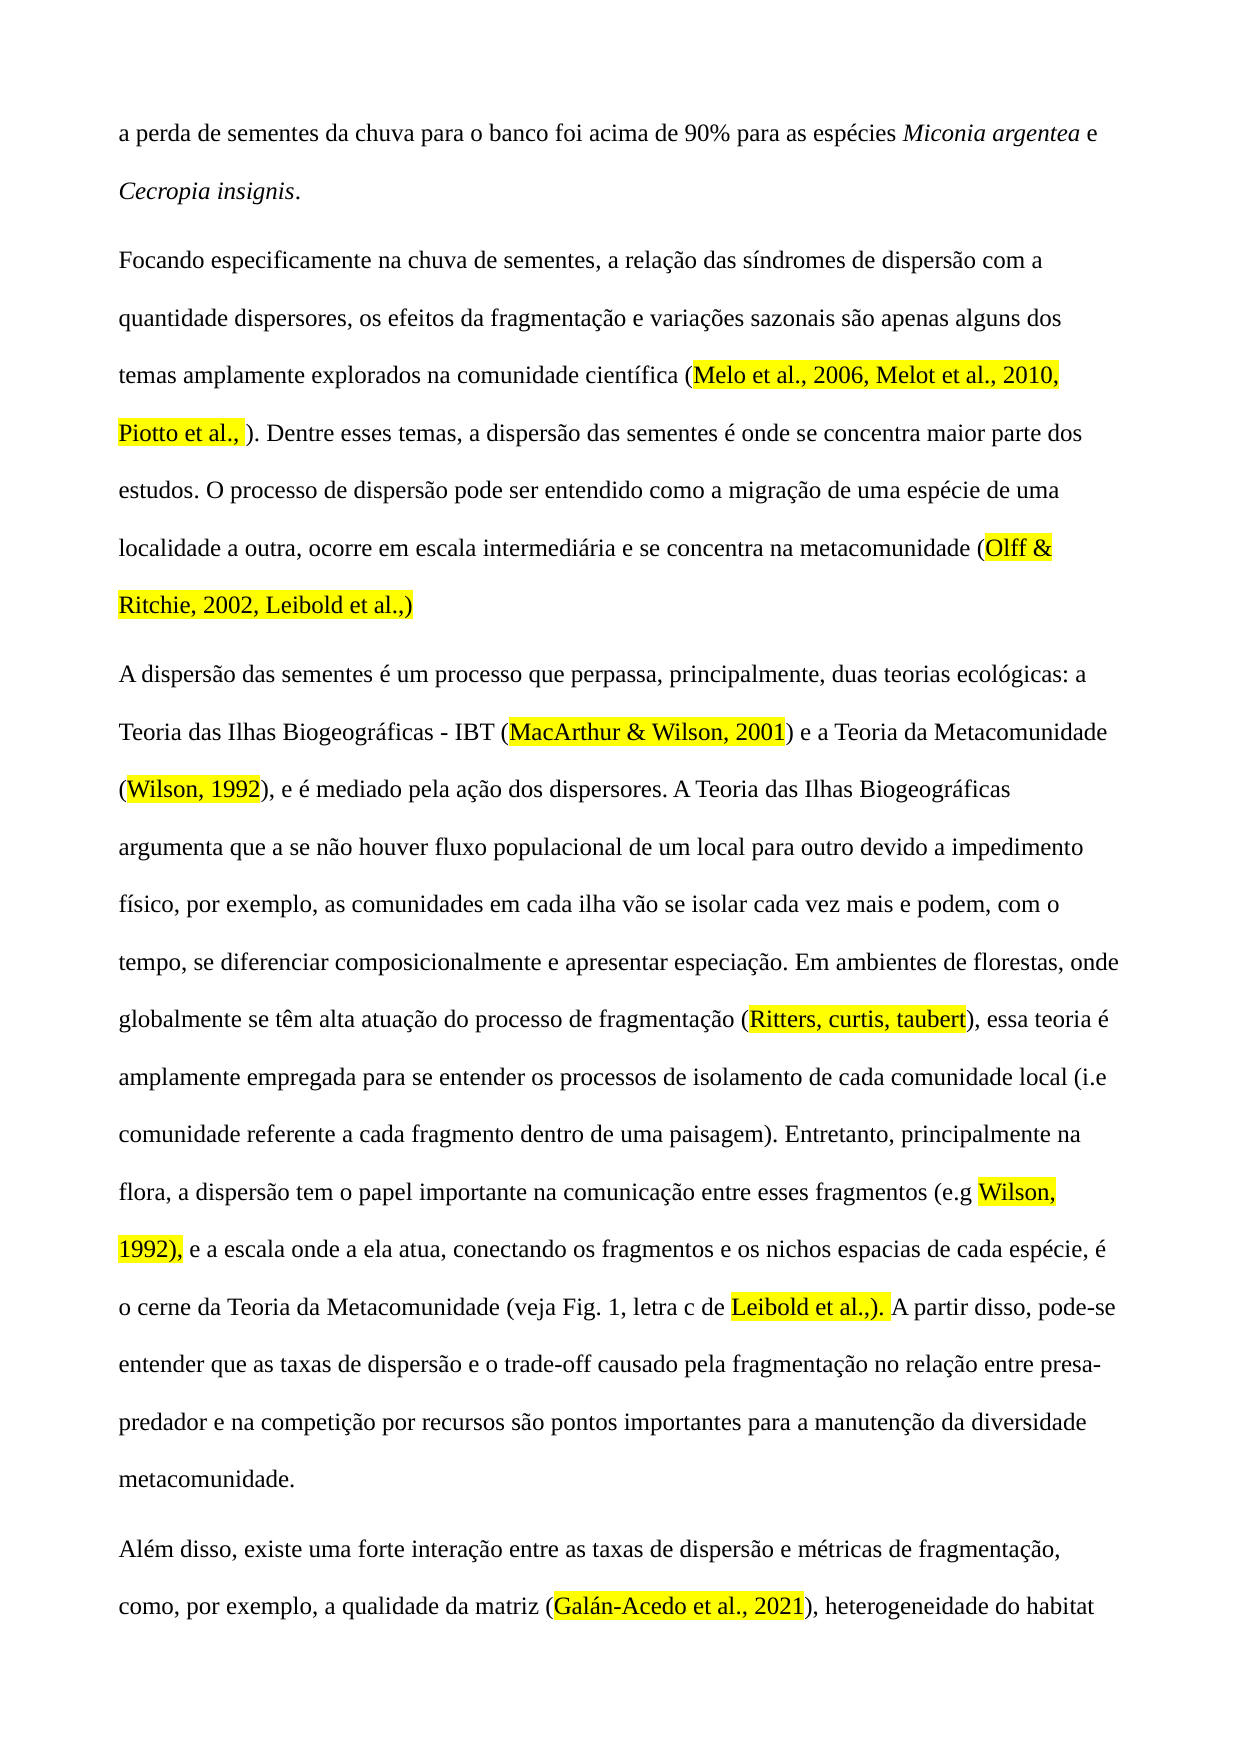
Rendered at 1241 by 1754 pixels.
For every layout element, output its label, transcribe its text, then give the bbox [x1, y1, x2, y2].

text Focando especificamente na chuva de sementes, a relação das síndromes de dispersão com a quantidade dispersores, os efeitos da fragmentação e variações sazonais são apenas alguns dos temas amplamente explorados na comunidade científica (Melo et al., 2006, Melot et al., 2010, Piotto et al., ). Dentre esses temas, a dispersão das sementes é onde se concentra maior parte dos estudos. O processo de dispersão pode ser entendido como a migração de uma espécie de uma localidade a outra, ocorre em escala intermediária e se concentra na metacomunidade (Olff & Ritchie, 2002, Leibold et al.,) [118, 245, 1122, 619]
text A dispersão das sementes é um processo que perpassa, principalmente, duas teorias ecológicas: a Teoria das Ilhas Biogeográficas - IBT (MacArthur & Wilson, 2001) e a Teoria da Metacomunidade (Wilson, 1992), e é mediado pela ação dos dispersores. A Teoria das Ilhas Biogeográficas argumenta que a se não houver fluxo populacional de um local para outro devido a impedimento físico, por exemplo, as comunidades em cada ilha vão se isolar cada vez mais e podem, com o tempo, se diferenciar composicionalmente e apresentar especiação. Em ambientes de florestas, onde globalmente se têm alta atuação do processo de fragmentação (Ritters, curtis, taubert), essa teoria é amplamente empregada para se entender os processos de isolamento de cada comunidade local (i.e comunidade referente a cada fragmento dentro de uma paisagem). Entretanto, principalmente na flora, a dispersão tem o papel importante na comunicação entre esses fragmentos (e.g Wilson, 1992), e a escala onde a ela atua, conectando os fragmentos e os nichos espacias de cada espécie, é o cerne da Teoria da Metacomunidade (veja Fig. 1, letra c de Leibold et al.,). A partir disso, pode-se entender que as taxas de dispersão e o trade-off causado pela fragmentação no relação entre presa-predador e na competição por recursos são pontos importantes para a manutenção da diversidade metacomunidade. [118, 659, 1122, 1493]
text a perda de sementes da chuva para o banco foi acima de 90% para as espécies Miconia argentea e Cecropia insignis. [118, 118, 1122, 204]
text Além disso, existe uma forte interação entre as taxas de dispersão e métricas de fragmentação, como, por exemplo, a qualidade da matriz (Galán-Acedo et al., 2021), heterogeneidade do habitat [118, 1534, 1122, 1620]
